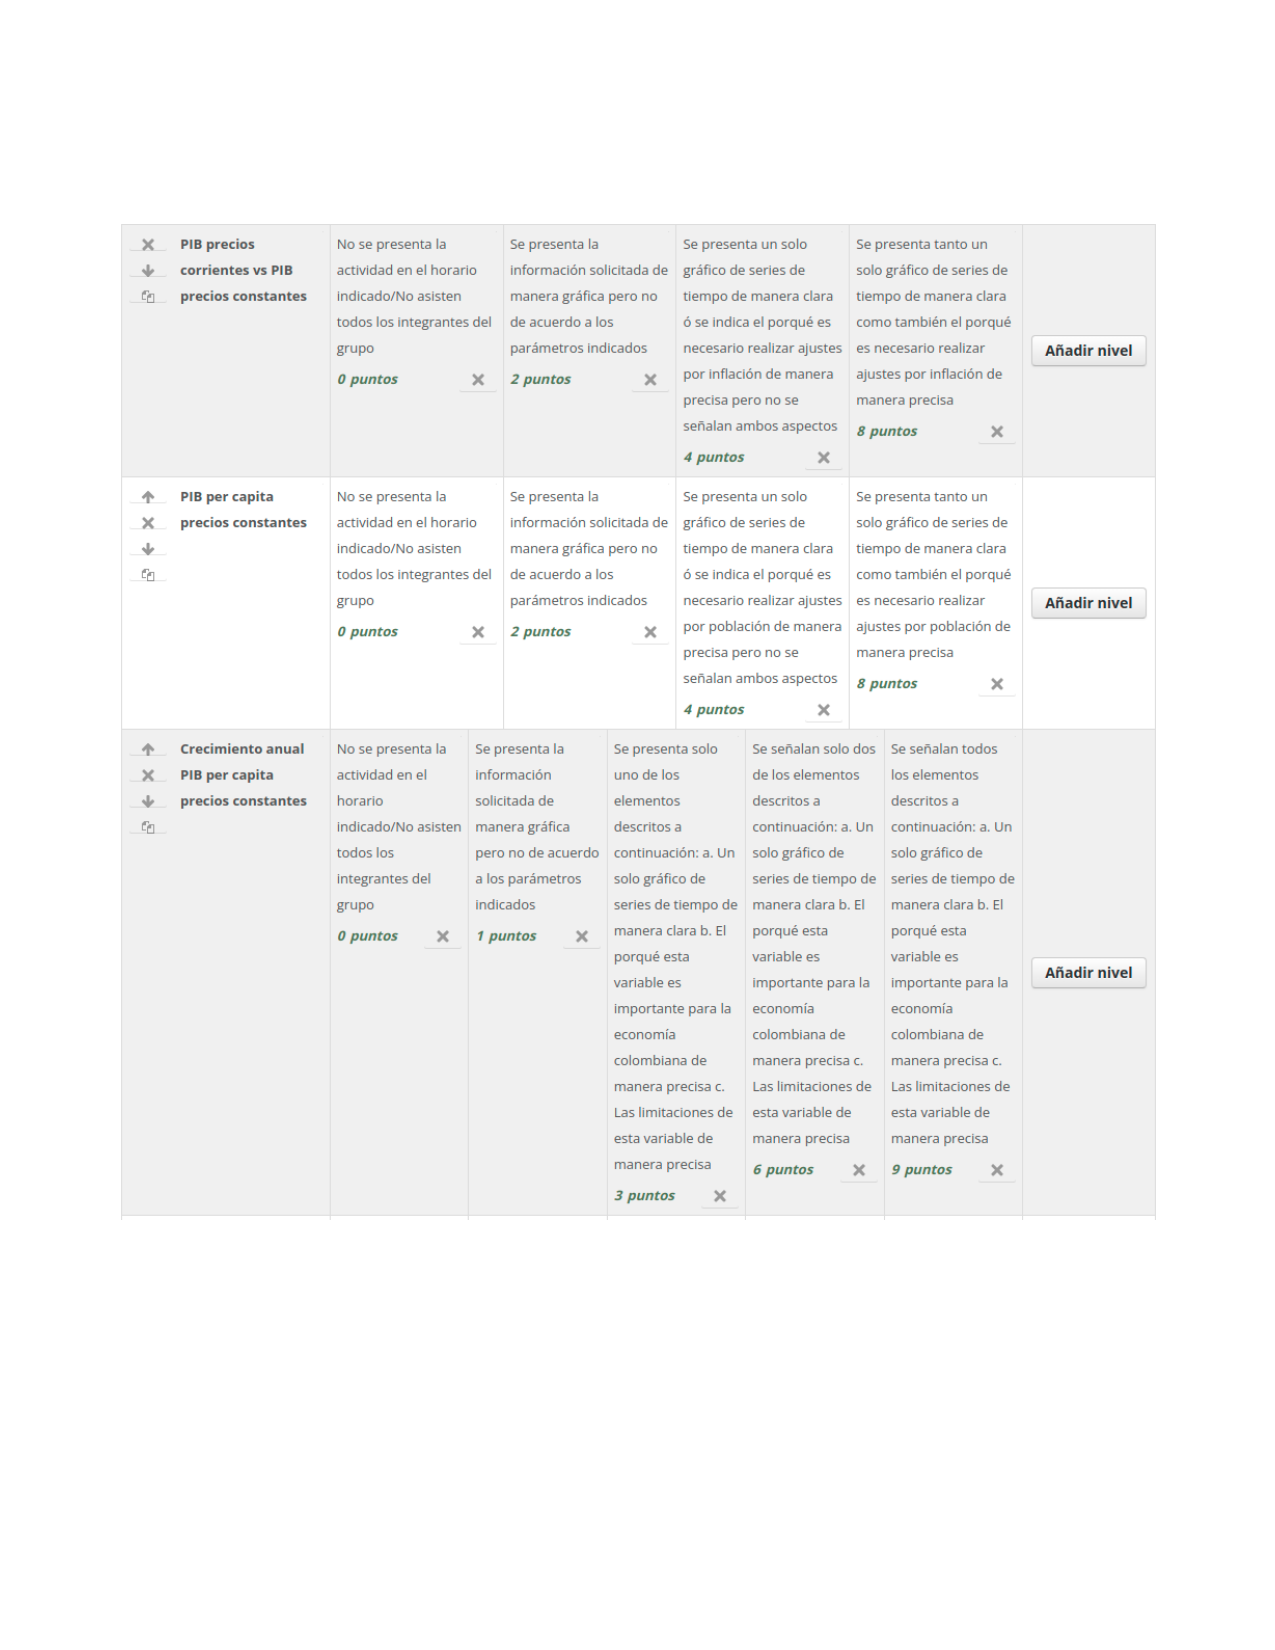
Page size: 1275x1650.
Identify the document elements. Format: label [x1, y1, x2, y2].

picture [118, 224, 1157, 1220]
